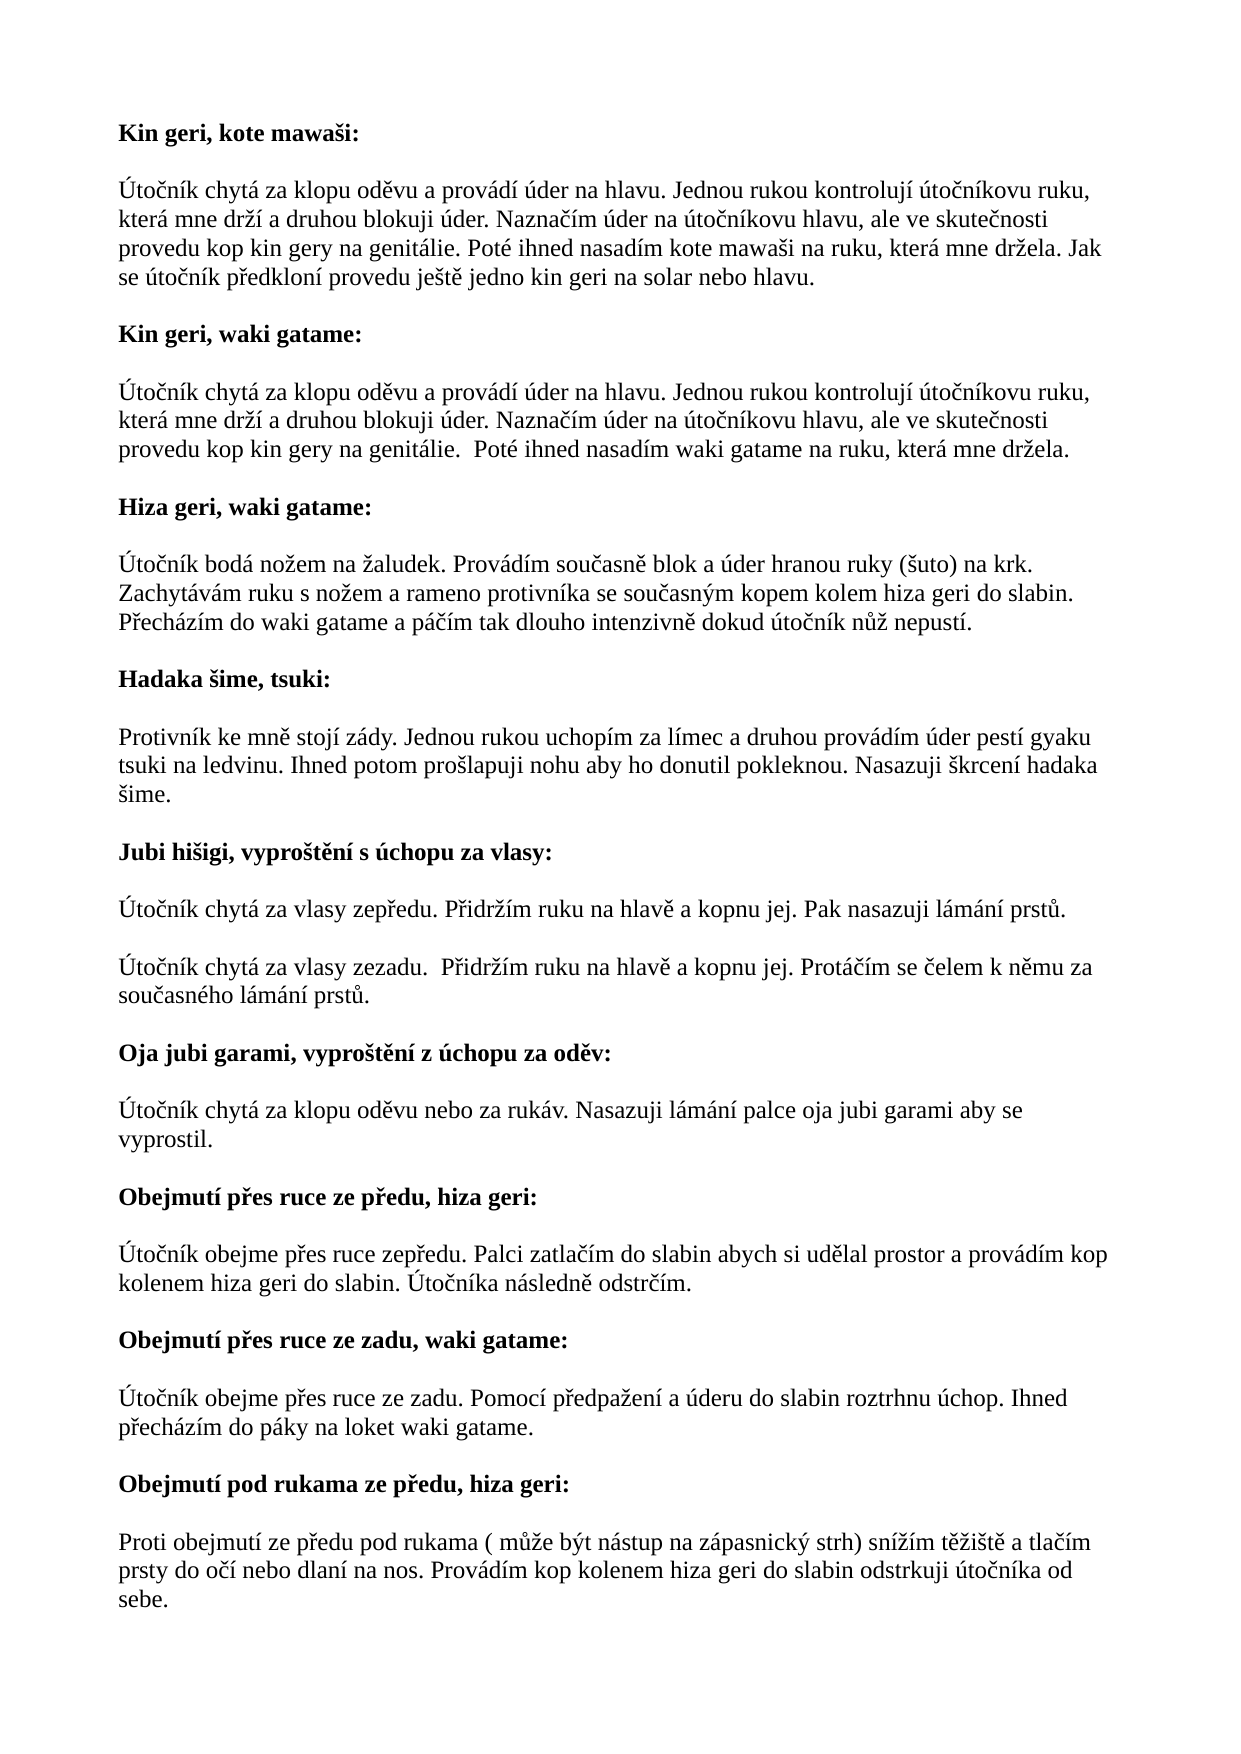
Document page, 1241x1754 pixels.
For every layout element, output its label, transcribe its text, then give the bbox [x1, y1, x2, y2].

text Útočník obejme přes ruce ze zadu. Pomocí předpažení a úderu do slabin roztrhnu úchop. Ihned přecházím do páky na loket waki gatame. [118, 1383, 1122, 1441]
text Útočník chytá za klopu oděvu a provádí úder na hlavu. Jednou rukou kontrolují útočníkovu ruku, která mne drží a druhou blokuji úder. Naznačím úder na útočníkovu hlavu, ale ve skutečnosti provedu kop kin gery na genitálie. Poté ihned nasadím kote mawaši na ruku, která mne držela. Jak se útočník předkloní provedu ještě jedno kin geri na solar nebo hlavu. [118, 176, 1122, 291]
text Útočník chytá za klopu oděvu nebo za rukáv. Nasazuji lámání palce oja jubi garami aby se vyprostil. [118, 1096, 1122, 1153]
text Kin geri, kote mawaši: [118, 118, 1122, 147]
text Kin geri, waki gatame: [118, 319, 1122, 348]
text Protivník ke mně stojí zády. Jednou rukou uchopím za límec a druhou provádím úder pestí gyaku tsuki na ledvinu. Ihned potom prošlapuji nohu aby ho donutil pokleknou. Nasazuji škrcení hadaka šime. [118, 722, 1122, 808]
text Hadaka šime, tsuki: [118, 664, 1122, 693]
text Proti obejmutí ze předu pod rukama ( může být nástup na zápasnický strh) snížím těžiště a tlačím prsty do očí nebo dlaní na nos. Provádím kop kolenem hiza geri do slabin odstrkuji útočníka od sebe. [118, 1527, 1122, 1613]
text Útočník chytá za klopu oděvu a provádí úder na hlavu. Jednou rukou kontrolují útočníkovu ruku, která mne drží a druhou blokuji úder. Naznačím úder na útočníkovu hlavu, ale ve skutečnosti provedu kop kin gery na genitálie. Poté ihned nasadím waki gatame na ruku, která mne držela. [118, 377, 1122, 463]
text Oja jubi garami, vyproštění z úchopu za oděv: [118, 1038, 1122, 1067]
text Útočník chytá za vlasy zepředu. Přidržím ruku na hlavě a kopnu jej. Pak nasazuji lámání prstů. [118, 894, 1122, 923]
text Útočník bodá nožem na žaludek. Provádím současně blok a úder hranou ruky (šuto) na krk. Zachytávám ruku s nožem a rameno protivníka se současným kopem kolem hiza geri do slabin. Přecházím do waki gatame a páčím tak dlouho intenzivně dokud útočník nůž nepustí. [118, 549, 1122, 636]
text Jubi hišigi, vyproštění s úchopu za vlasy: [118, 837, 1122, 866]
text Obejmutí přes ruce ze zadu, waki gatame: [118, 1326, 1122, 1354]
text Obejmutí přes ruce ze předu, hiza geri: [118, 1182, 1122, 1211]
text Hiza geri, waki gatame: [118, 492, 1122, 521]
text Útočník obejme přes ruce zepředu. Palci zatlačím do slabin abych si udělal prostor a provádím kop kolenem hiza geri do slabin. Útočníka následně odstrčím. [118, 1239, 1122, 1297]
text Obejmutí pod rukama ze předu, hiza geri: [118, 1469, 1122, 1498]
text Útočník chytá za vlasy zezadu. Přidržím ruku na hlavě a kopnu jej. Protáčím se čelem k němu za současného lámání prstů. [118, 952, 1122, 1009]
